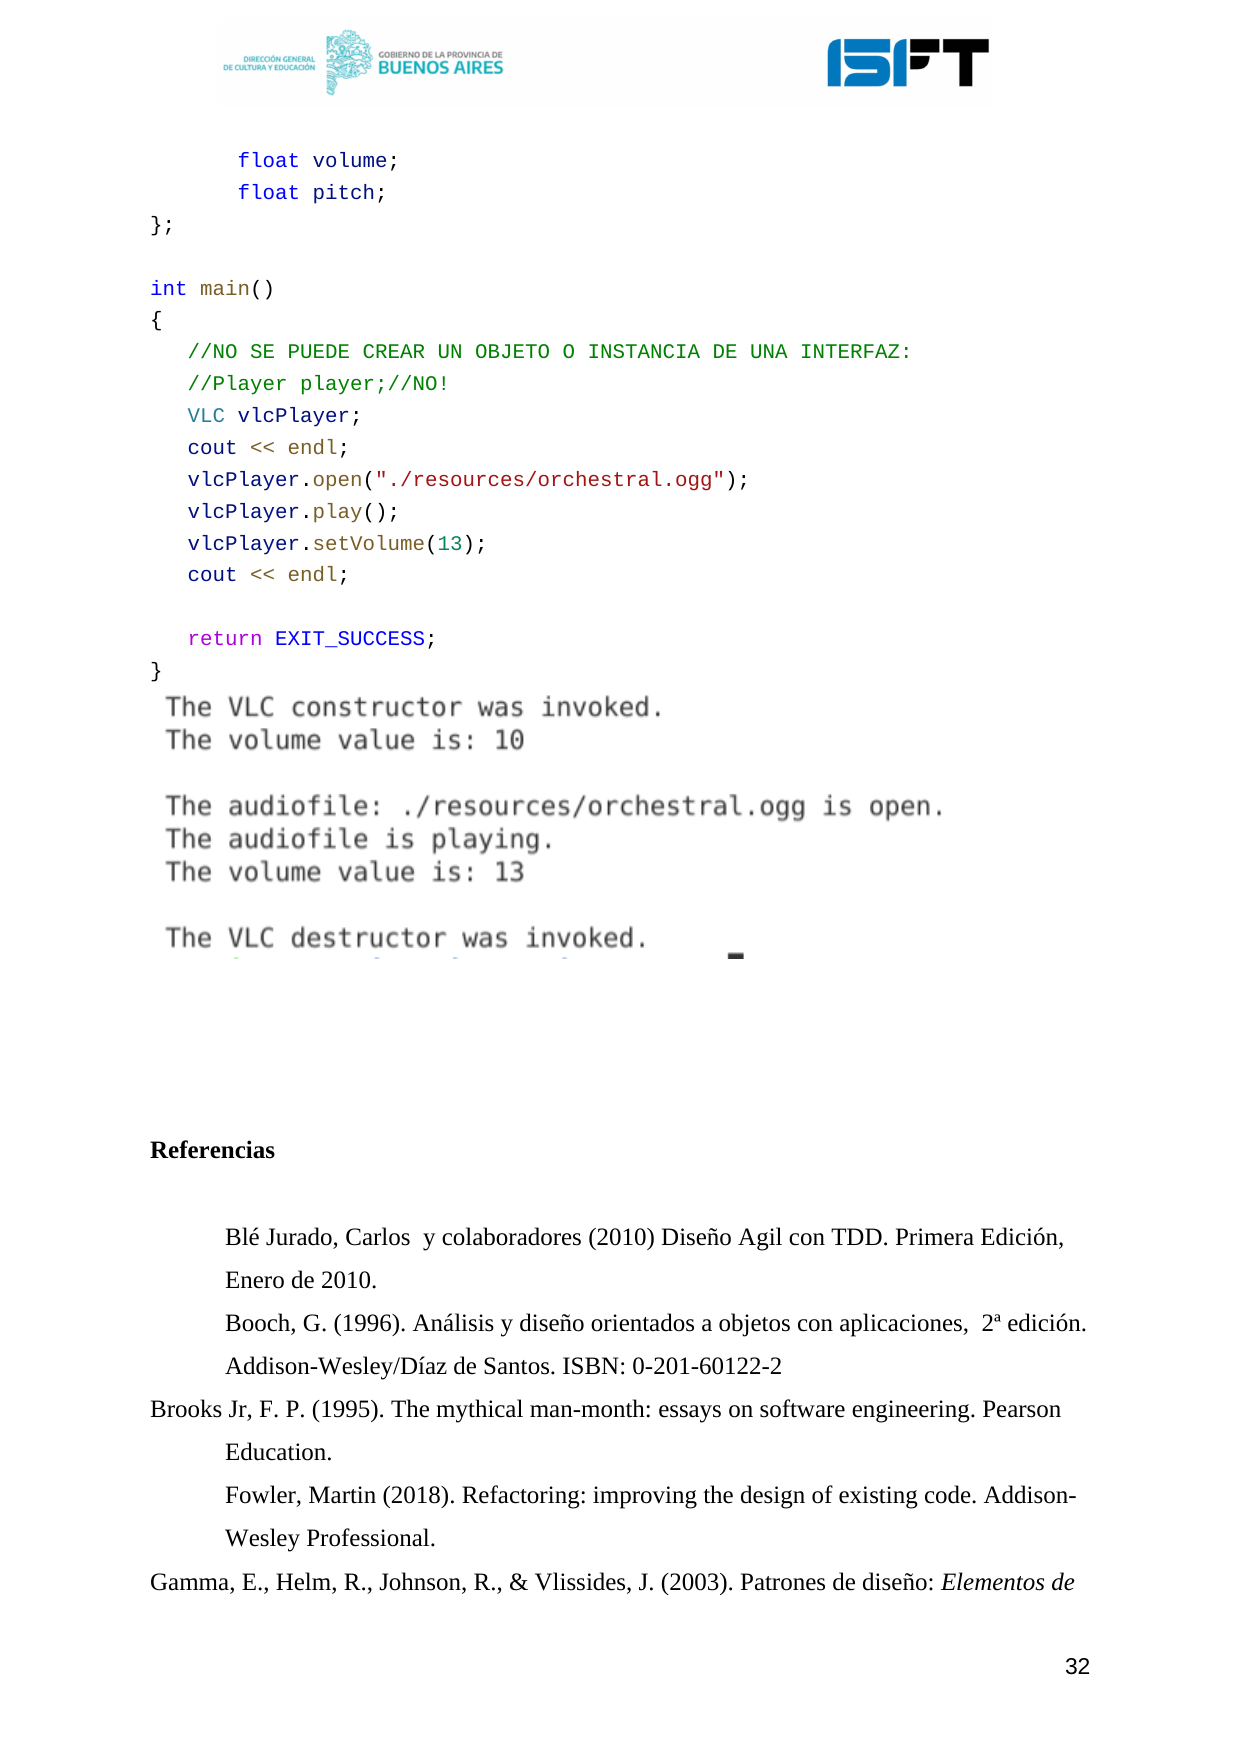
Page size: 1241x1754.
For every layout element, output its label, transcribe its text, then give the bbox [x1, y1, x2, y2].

text vlcPlayer.play(); [150, 501, 1090, 524]
text } [150, 660, 1090, 684]
text Referencias [150, 1135, 1090, 1164]
text float pitch; [150, 182, 1090, 206]
text { [150, 309, 1090, 333]
picture [150, 691, 1019, 959]
text Booch, G. (1996). Análisis y diseño orientados a objetos con aplicaciones, 2ª edición. Addison-Wesley/Díaz de Santos. ISBN: 0-201-60122-2 [225, 1308, 1090, 1380]
text vlcPlayer.setVolume(13); [150, 532, 1090, 556]
text cout << endl; [150, 564, 1090, 588]
text int main() [150, 277, 1090, 301]
text Brooks Jr, F. P. (1995). The mythical man-month: essays on software engineering. Pearson Education. [150, 1394, 1090, 1466]
text float volume; [150, 150, 1090, 174]
text Blé Jurado, Carlos y colaboradores (2010) Diseño Agil con TDD. Primera Edición, Enero de 2010. [225, 1222, 1090, 1293]
text Fowler, Martin (2018). Refactoring: improving the design of existing code. Addison-Wesley Professional. [225, 1480, 1090, 1552]
text VLC vlcPlayer; [150, 405, 1090, 429]
text return EXIT_SUCCESS; [150, 628, 1090, 652]
text //NO SE PUEDE CREAR UN OBJETO O INSTANCIA DE UNA INTERFAZ: [150, 341, 1090, 365]
text vlcPlayer.open("./resources/orchestral.ogg"); [150, 469, 1090, 492]
text }; [150, 214, 1090, 237]
picture [218, 18, 994, 106]
text cout << endl; [150, 437, 1090, 461]
text //Player player;//NO! [150, 373, 1090, 397]
text Gamma, E., Helm, R., Johnson, R., & Vlissides, J. (2003). Patrones de diseño: Elementos de [150, 1567, 1090, 1595]
